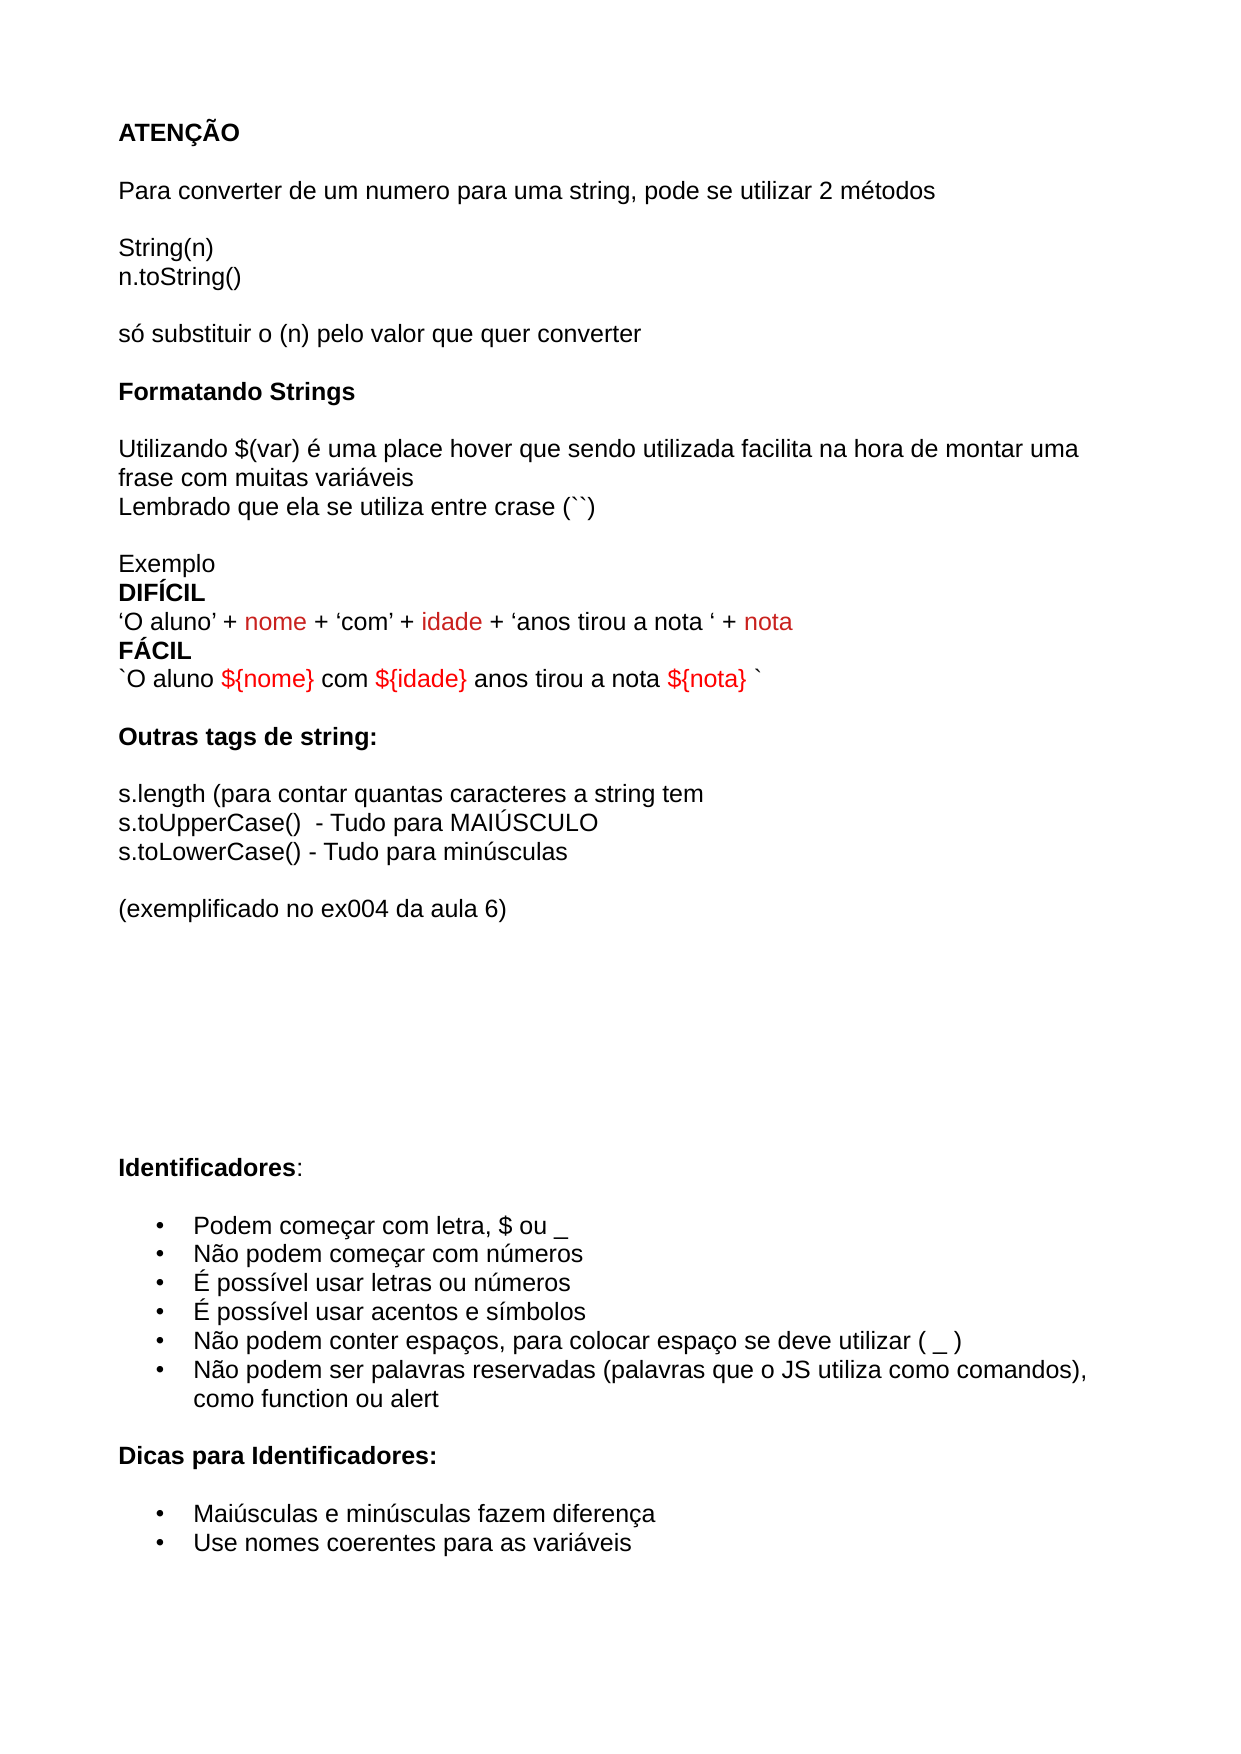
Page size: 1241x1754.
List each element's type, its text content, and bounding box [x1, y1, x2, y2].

text ‘O aluno’ + nome + ‘com’ + idade + ‘anos tirou a nota ‘ + nota [118, 607, 1122, 636]
text Para converter de um numero para uma string, pode se utilizar 2 métodos [118, 176, 1122, 204]
text Dicas para Identificadores: [118, 1441, 1122, 1470]
list Não podem começar com números [156, 1239, 1122, 1268]
text ATENÇÃO [118, 118, 1122, 147]
list É possível usar acentos e símbolos [156, 1297, 1122, 1326]
text Exemplo [118, 549, 1122, 578]
text Utilizando $(var) é uma place hover que sendo utilizada facilita na hora de montar uma frase com muitas variáveis [118, 434, 1122, 492]
text Formatando Strings [118, 377, 1122, 406]
text s.toUpperCase() - Tudo para MAIÚSCULO [118, 808, 1122, 837]
text n.toString() [118, 262, 1122, 291]
text (exemplificado no ex004 da aula 6) [118, 894, 1122, 923]
text s.toLowerCase() - Tudo para minúsculas [118, 837, 1122, 866]
list Não podem conter espaços, para colocar espaço se deve utilizar ( _ ) [156, 1326, 1122, 1355]
list Maiúsculas e minúsculas fazem diferença [156, 1499, 1122, 1528]
list Não podem ser palavras reservadas (palavras que o JS utiliza como comandos), como function ou alert [156, 1355, 1122, 1412]
list Use nomes coerentes para as variáveis [156, 1528, 1122, 1556]
text s.length (para contar quantas caracteres a string tem [118, 779, 1122, 808]
text só substituir o (n) pelo valor que quer converter [118, 319, 1122, 348]
text `O aluno ${nome} com ${idade} anos tirou a nota ${nota} ` [118, 664, 1122, 693]
list Podem começar com letra, $ ou _ [156, 1211, 1122, 1239]
text Outras tags de string: [118, 722, 1122, 751]
text String(n) [118, 233, 1122, 262]
text Lembrado que ela se utiliza entre crase (``) [118, 492, 1122, 521]
text FÁCIL [118, 636, 1122, 664]
text DIFÍCIL [118, 578, 1122, 607]
list É possível usar letras ou números [156, 1268, 1122, 1297]
text Identificadores: [118, 1153, 1122, 1182]
